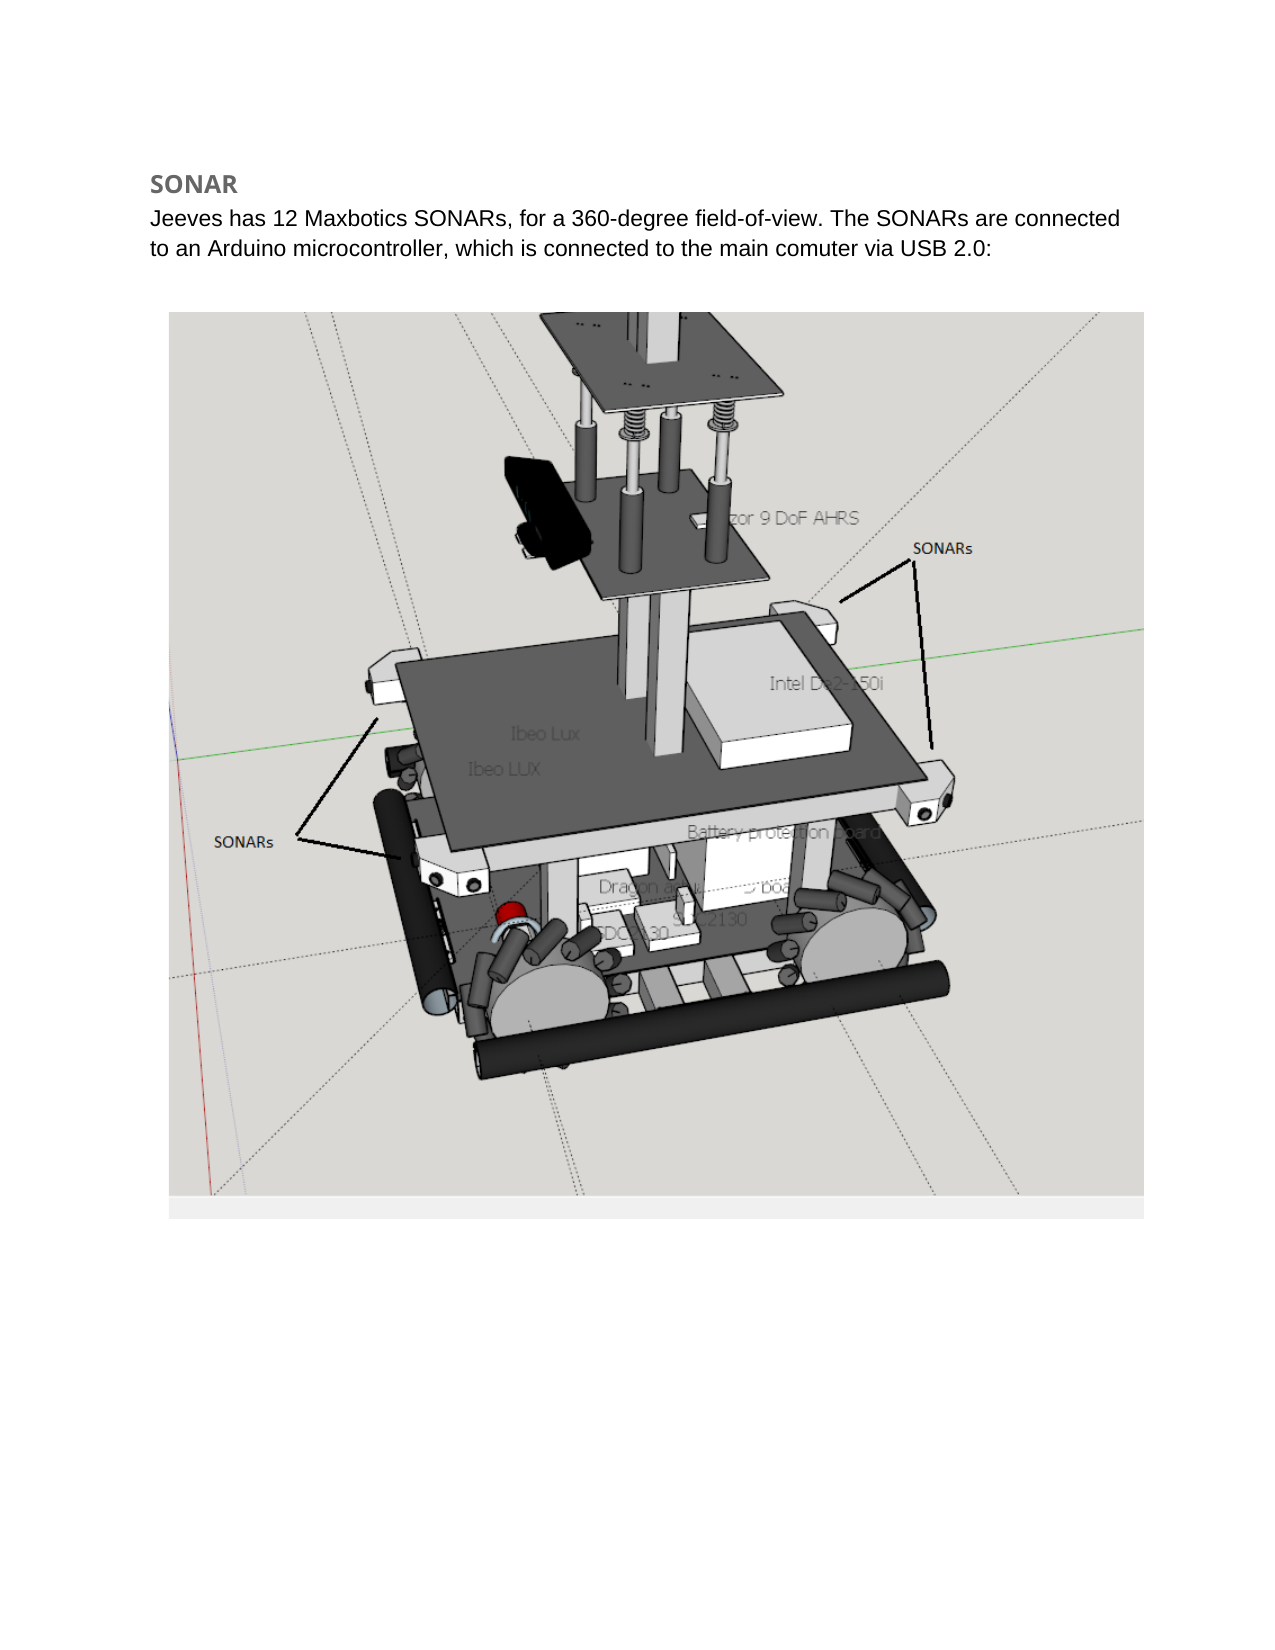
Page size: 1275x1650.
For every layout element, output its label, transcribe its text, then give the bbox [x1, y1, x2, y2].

picture [168, 312, 1144, 1219]
subtitle SONAR [150, 167, 1125, 201]
text Jeeves has 12 Maxbotics SONARs, for a 360-degree field-of-view. The SONARs are connected to an Arduino microcontroller, which is connected to the main comuter via USB 2.0: [150, 206, 1125, 261]
